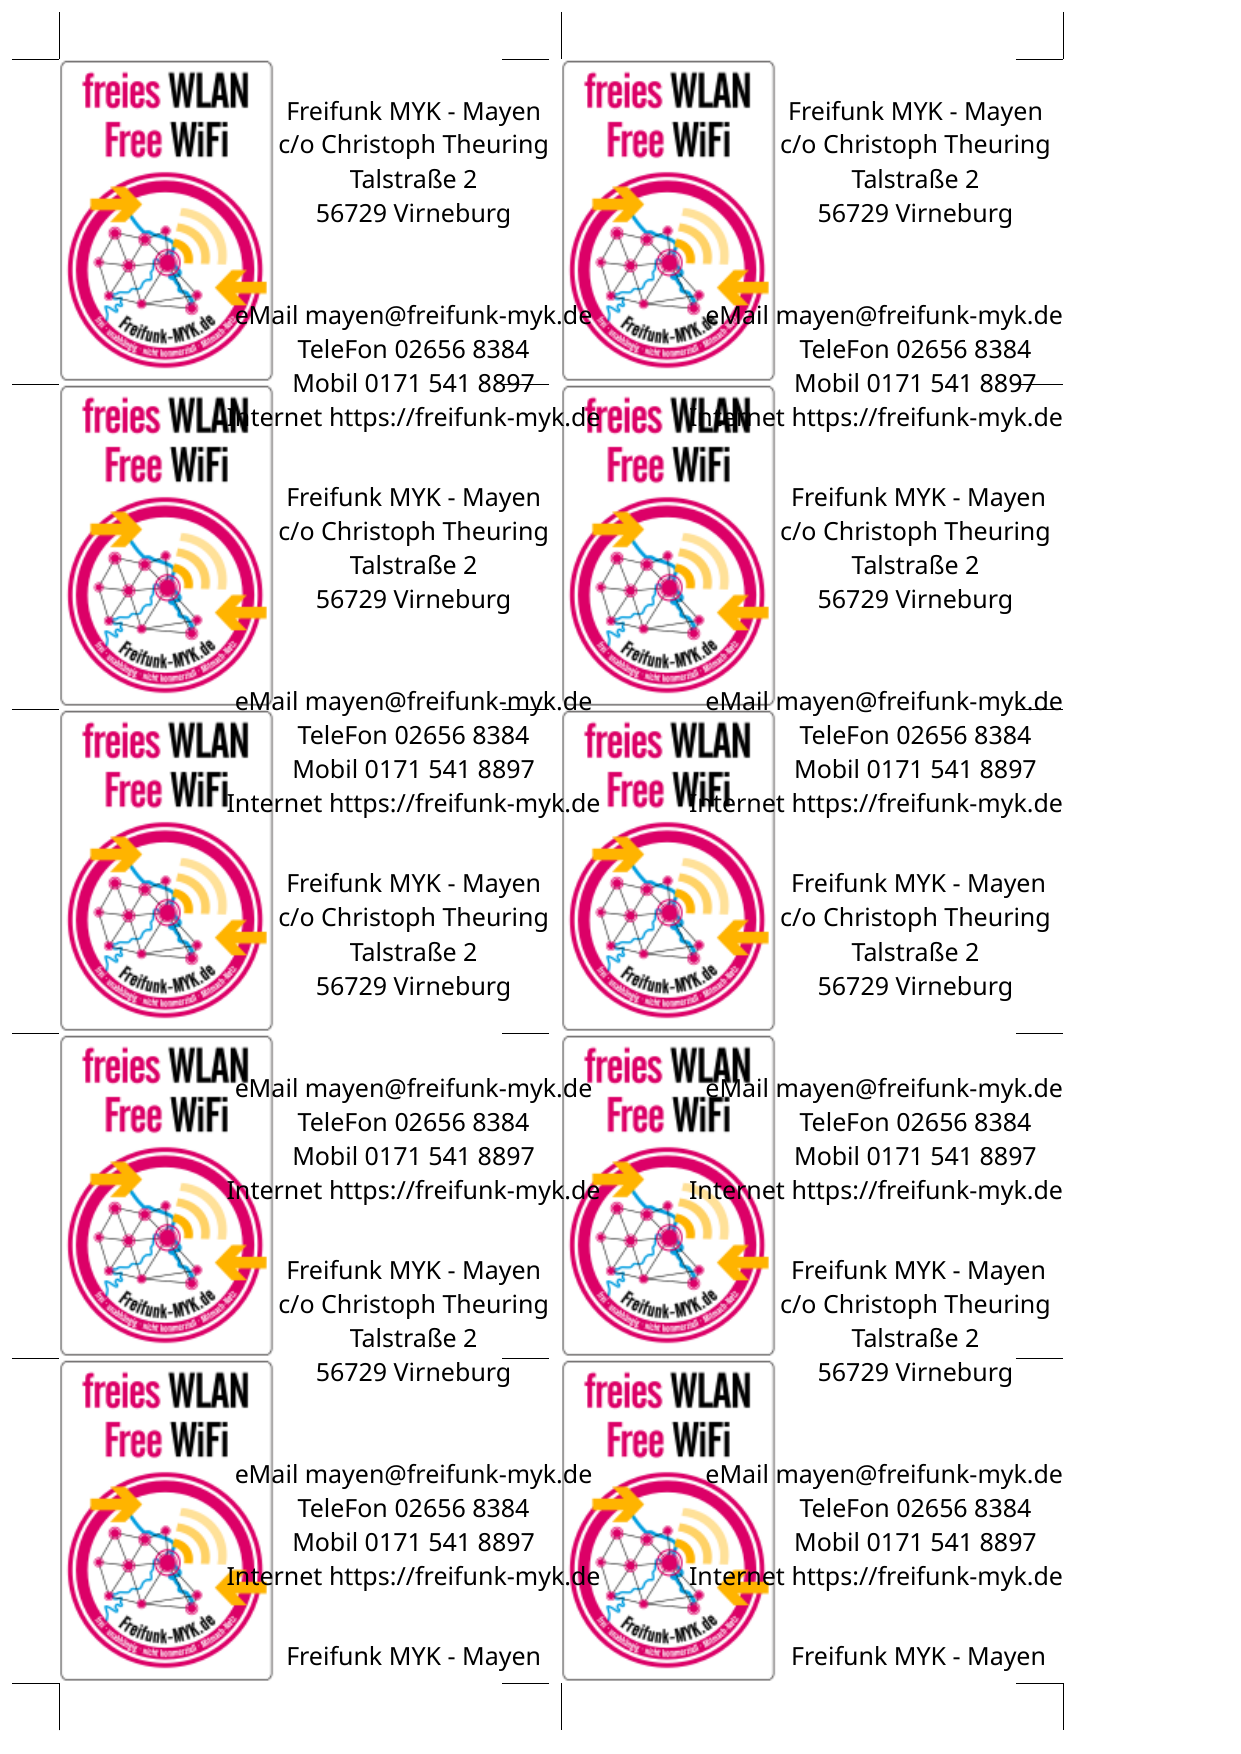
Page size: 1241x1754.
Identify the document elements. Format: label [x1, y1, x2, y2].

picture [59, 59, 1063, 1684]
picture [1037, 698, 1044, 708]
picture [1011, 376, 1019, 384]
